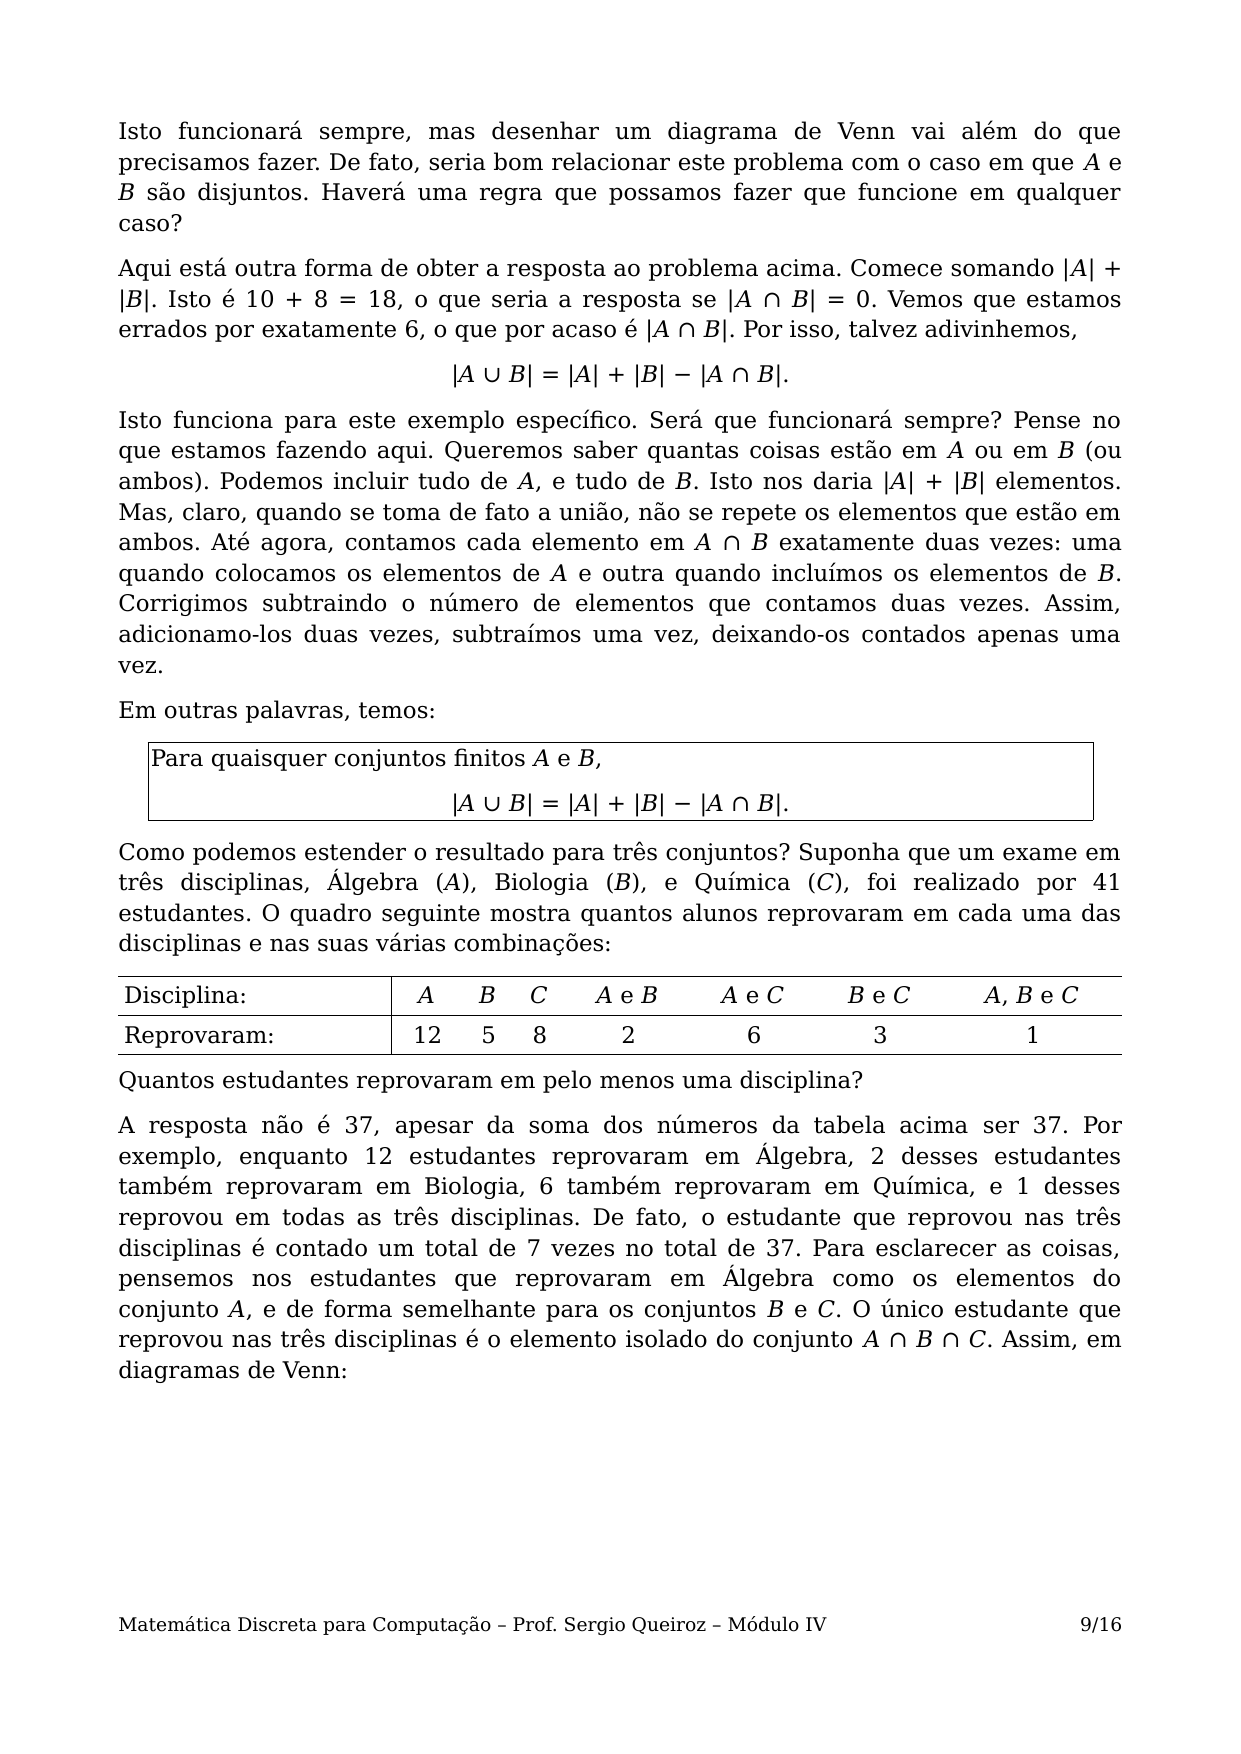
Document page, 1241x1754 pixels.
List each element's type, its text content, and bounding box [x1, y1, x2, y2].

table_header A [392, 977, 463, 1015]
text A resposta não é 37, apesar da soma dos números da tabela acima ser 37. Por exemplo, enquanto 12 estudantes reprovaram em Álgebra, 2 desses estudantes também reprovaram em Biologia, 6 também reprovaram em Química, e 1 desses reprovou em todas as três disciplinas. De fato, o estudante que reprovou nas três disciplinas é contado um total de 7 vezes no total de 37. Para esclarecer as coisas, pensemos nos estudantes que reprovaram em Álgebra como os elementos do conjunto A, e de forma semelhante para os conjuntos B e C. O único estudante que reprovou nas três disciplinas é o elemento isolado do conjunto A ∩ B ∩ C. Assim, em diagramas de Venn: [118, 1112, 1122, 1384]
table_cell Reprovaram: [118, 1016, 391, 1054]
text |A ∪ B| = |A| + |B| − |A ∩ B|. [149, 787, 1093, 820]
table_header A e B [566, 977, 691, 1015]
text Como podemos estender o resultado para três conjuntos? Suponha que um exame em três disciplinas, Álgebra (A), Biologia (B), e Química (C), foi realizado por 41 estudantes. O quadro seguinte mostra quantos alunos reprovaram em cada uma das disciplinas e nas suas várias combinações: [118, 839, 1122, 957]
table_header A, B e C [944, 977, 1122, 1015]
table_cell 8 [514, 1016, 566, 1054]
table_header C [514, 977, 566, 1015]
table_header A e C [691, 977, 817, 1015]
table_cell 1 [944, 1016, 1122, 1054]
text Em outras palavras, temos: [118, 697, 1122, 724]
table_cell 6 [691, 1016, 817, 1054]
table_cell 12 [392, 1016, 463, 1054]
table_cell 5 [463, 1016, 514, 1054]
table_cell 2 [566, 1016, 691, 1054]
text Aqui está outra forma de obter a resposta ao problema acima. Comece somando |A| + |B|. Isto é 10 + 8 = 18, o que seria a resposta se |A ∩ B| = 0. Vemos que estamos errados por exatamente 6, o que por acaso é |A ∩ B|. Por isso, talvez adivinhemos, [118, 255, 1122, 343]
text |A ∪ B| = |A| + |B| − |A ∩ B|. [118, 362, 1122, 388]
text Para quaisquer conjuntos finitos A e B, [149, 743, 1093, 772]
text Isto funciona para este exemplo específico. Será que funcionará sempre? Pense no que estamos fazendo aqui. Queremos saber quantas coisas estão em A ou em B (ou ambos). Podemos incluir tudo de A, e tudo de B. Isto nos daria |A| + |B| elementos. Mas, claro, quando se toma de fato a união, não se repete os elementos que estão em ambos. Até agora, contamos cada elemento em A ∩ B exatamente duas vezes: uma quando colocamos os elementos de A e outra quando incluímos os elementos de B. Corrigimos subtraindo o número de elementos que contamos duas vezes. Assim, adicionamo-los duas vezes, subtraímos uma vez, deixando-os contados apenas uma vez. [118, 407, 1122, 678]
text Quantos estudantes reprovaram em pelo menos uma disciplina? [118, 1067, 1122, 1094]
table_cell 3 [817, 1016, 943, 1054]
table_header B e C [817, 977, 943, 1015]
table_header B [463, 977, 514, 1015]
table_header Disciplina: [118, 977, 391, 1015]
text Isto funcionará sempre, mas desenhar um diagrama de Venn vai além do que precisamos fazer. De fato, seria bom relacionar este problema com o caso em que A e B são disjuntos. Haverá uma regra que possamos fazer que funcione em qualquer caso? [118, 118, 1122, 237]
